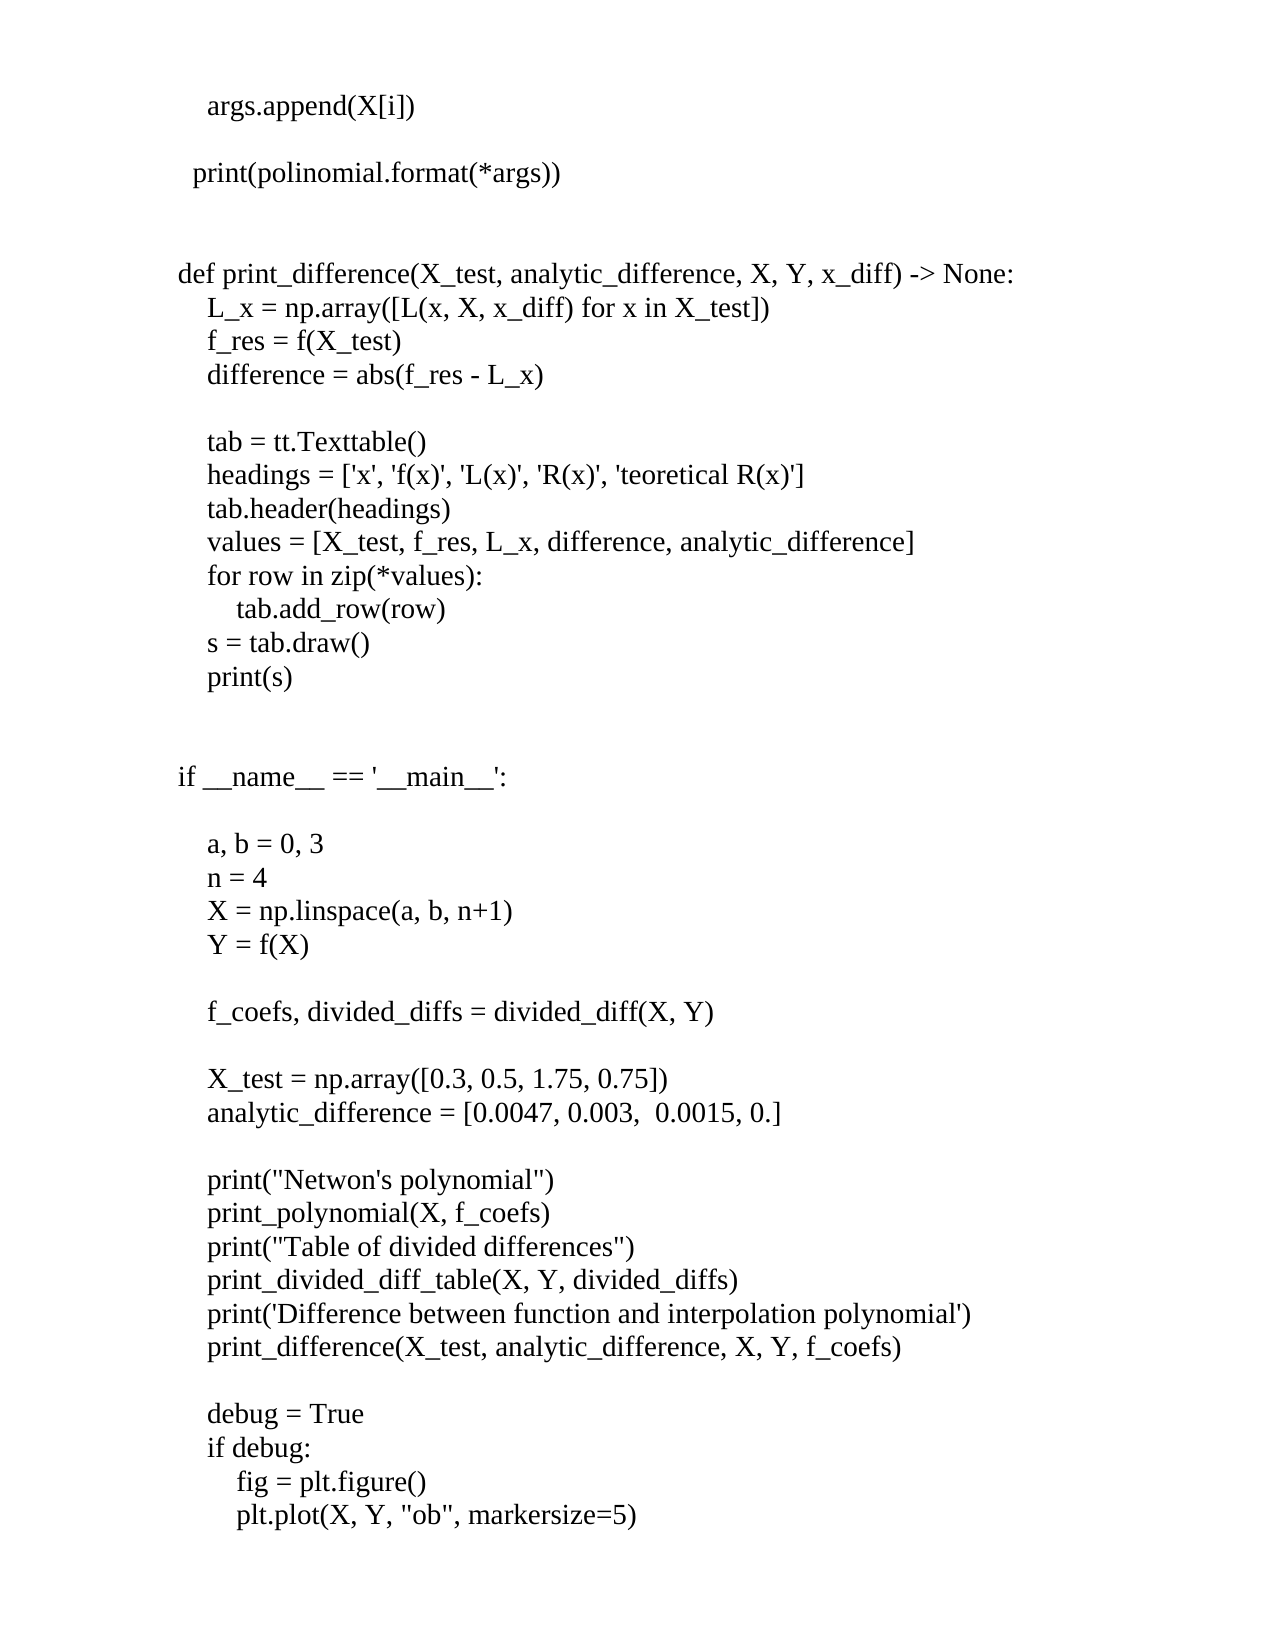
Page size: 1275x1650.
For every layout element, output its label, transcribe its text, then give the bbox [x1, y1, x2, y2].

list f_coefs, divided_diffs = divided_diff(X, Y) [178, 994, 1186, 1028]
list fig = plt.figure() [178, 1464, 1186, 1497]
list print('Difference between function and interpolation polynomial') [178, 1296, 1186, 1329]
list print_divided_diff_table(X, Y, divided_diffs) [178, 1262, 1186, 1296]
list for row in zip(*values): [178, 558, 1186, 592]
list a, b = 0, 3 [178, 826, 1186, 860]
list tab.header(headings) [178, 491, 1186, 524]
list tab.add_row(row) [178, 592, 1186, 625]
list s = tab.draw() [178, 625, 1186, 659]
list X = np.linspace(a, b, n+1) [178, 893, 1186, 927]
list plt.plot(X, Y, "ob", markersize=5) [178, 1497, 1186, 1531]
list debug = True [178, 1397, 1186, 1430]
list f_res = f(X_test) [178, 323, 1186, 357]
list tab = tt.Texttable() [178, 424, 1186, 457]
list print("Netwon's polynomial") [178, 1162, 1186, 1195]
list values = [X_test, f_res, L_x, difference, analytic_difference] [178, 524, 1186, 558]
list def print_difference(X_test, analytic_difference, X, Y, x_diff) -> None: [178, 256, 1186, 290]
list if __name__ == '__main__': [178, 759, 1186, 793]
list if debug: [178, 1430, 1186, 1464]
list Y = f(X) [178, 927, 1186, 961]
list L_x = np.array([L(x, X, x_diff) for x in X_test]) [178, 290, 1186, 323]
list args.append(X[i]) [178, 88, 1186, 122]
list X_test = np.array([0.3, 0.5, 1.75, 0.75]) [178, 1061, 1186, 1095]
list headings = ['x', 'f(x)', 'L(x)', 'R(x)', 'teoretical R(x)'] [178, 457, 1186, 491]
list n = 4 [178, 860, 1186, 893]
list print("Table of divided differences") [178, 1229, 1186, 1262]
list print_difference(X_test, analytic_difference, X, Y, f_coefs) [178, 1329, 1186, 1363]
list print(s) [178, 659, 1186, 692]
list difference = abs(f_res - L_x) [178, 357, 1186, 390]
list print_polynomial(X, f_coefs) [178, 1195, 1186, 1229]
list analytic_difference = [0.0047, 0.003, 0.0015, 0.] [178, 1095, 1186, 1128]
list print(polinomial.format(*args)) [178, 156, 1186, 189]
